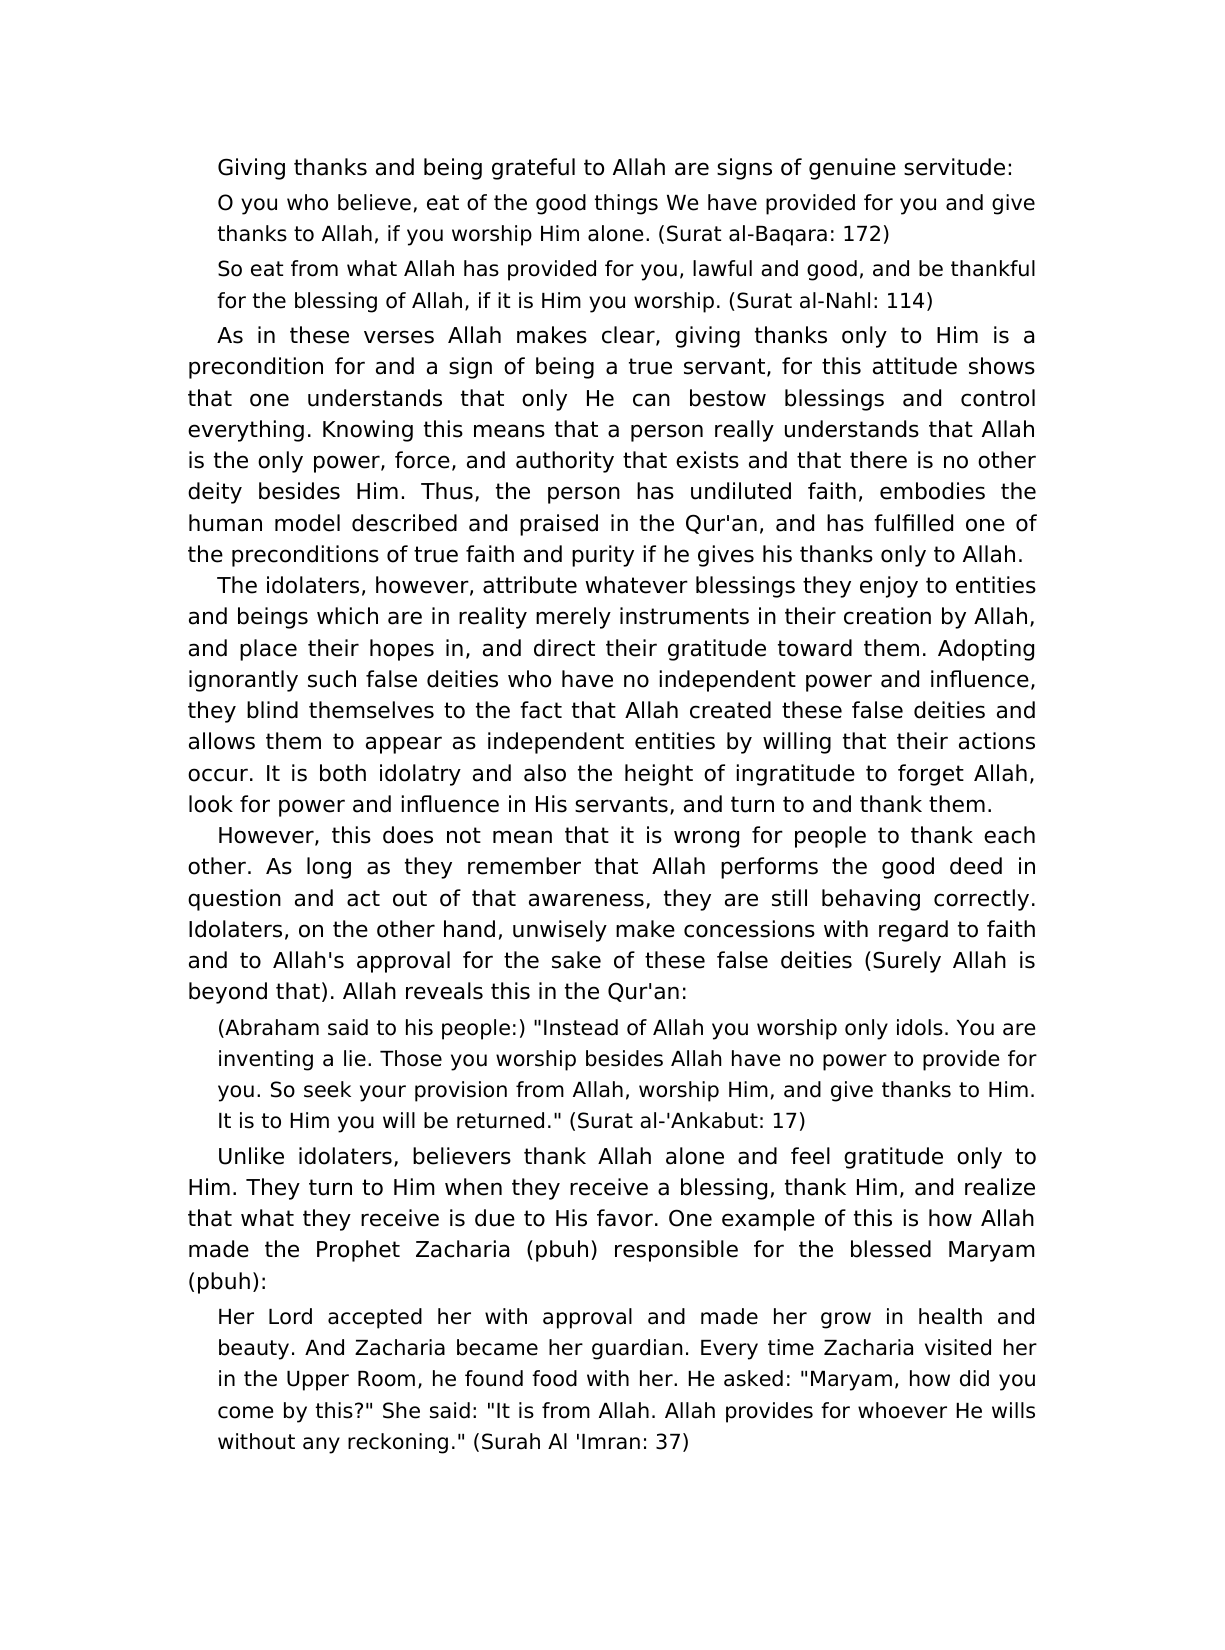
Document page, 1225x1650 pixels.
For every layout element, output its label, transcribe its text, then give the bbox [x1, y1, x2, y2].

text (Abraham said to his people:) "Instead of Allah you worship only idols. You are inventing a lie. Those you worship besides Allah have no power to provide for you. So seek your provision from Allah, worship Him, and give thanks to Him. It is to Him you will be returned." (Surat al-'Ankabut: 17) [217, 1010, 1037, 1135]
text O you who believe, eat of the good things We have provided for you and give thanks to Allah, if you worship Him alone. (Surat al-Baqara: 172) [217, 185, 1037, 248]
text Giving thanks and being grateful to Allah are signs of genuine servitude: [187, 150, 1037, 181]
text So eat from what Allah has provided for you, lawful and good, and be thankful for the blessing of Allah, if it is Him you worship. (Surat al-Nahl: 114) [217, 252, 1037, 314]
text As in these verses Allah makes clear, giving thanks only to Him is a precondition for and a sign of being a true servant, for this attitude shows that one understands that only He can bestow blessings and control everything. Knowing this means that a person really understands that Allah is the only power, force, and authority that exists and that there is no other deity besides Him. Thus, the person has undiluted faith, embodies the human model described and praised in the Qur'an, and has fulfilled one of the preconditions of true faith and purity if he gives his thanks only to Allah. [187, 318, 1037, 568]
text Her Lord accepted her with approval and made her grow in health and beauty. And Zacharia became her guardian. Every time Zacharia visited her in the Upper Room, he found food with her. He asked: "Maryam, how did you come by this?" She said: "It is from Allah. Allah provides for whoever He wills without any reckoning." (Surah Al 'Imran: 37) [217, 1299, 1037, 1456]
text The idolaters, however, attribute whatever blessings they enjoy to entities and beings which are in reality merely instruments in their creation by Allah, and place their hopes in, and direct their gratitude toward them. Adopting ignorantly such false deities who have no independent power and influence, they blind themselves to the fact that Allah created these false deities and allows them to appear as independent entities by willing that their actions occur. It is both idolatry and also the height of ingratitude to forget Allah, look for power and influence in His servants, and turn to and thank them. [187, 568, 1037, 818]
text Unlike idolaters, believers thank Allah alone and feel gratitude only to Him. They turn to Him when they receive a blessing, thank Him, and realize that what they receive is due to His favor. One example of this is how Allah made the Prophet Zacharia (pbuh) responsible for the blessed Maryam (pbuh): [187, 1139, 1037, 1295]
text However, this does not mean that it is wrong for people to thank each other. As long as they remember that Allah performs the good deed in question and act out of that awareness, they are still behaving correctly. Idolaters, on the other hand, unwisely make concessions with regard to faith and to Allah's approval for the sake of these false deities (Surely Allah is beyond that). Allah reveals this in the Qur'an: [187, 818, 1037, 1006]
